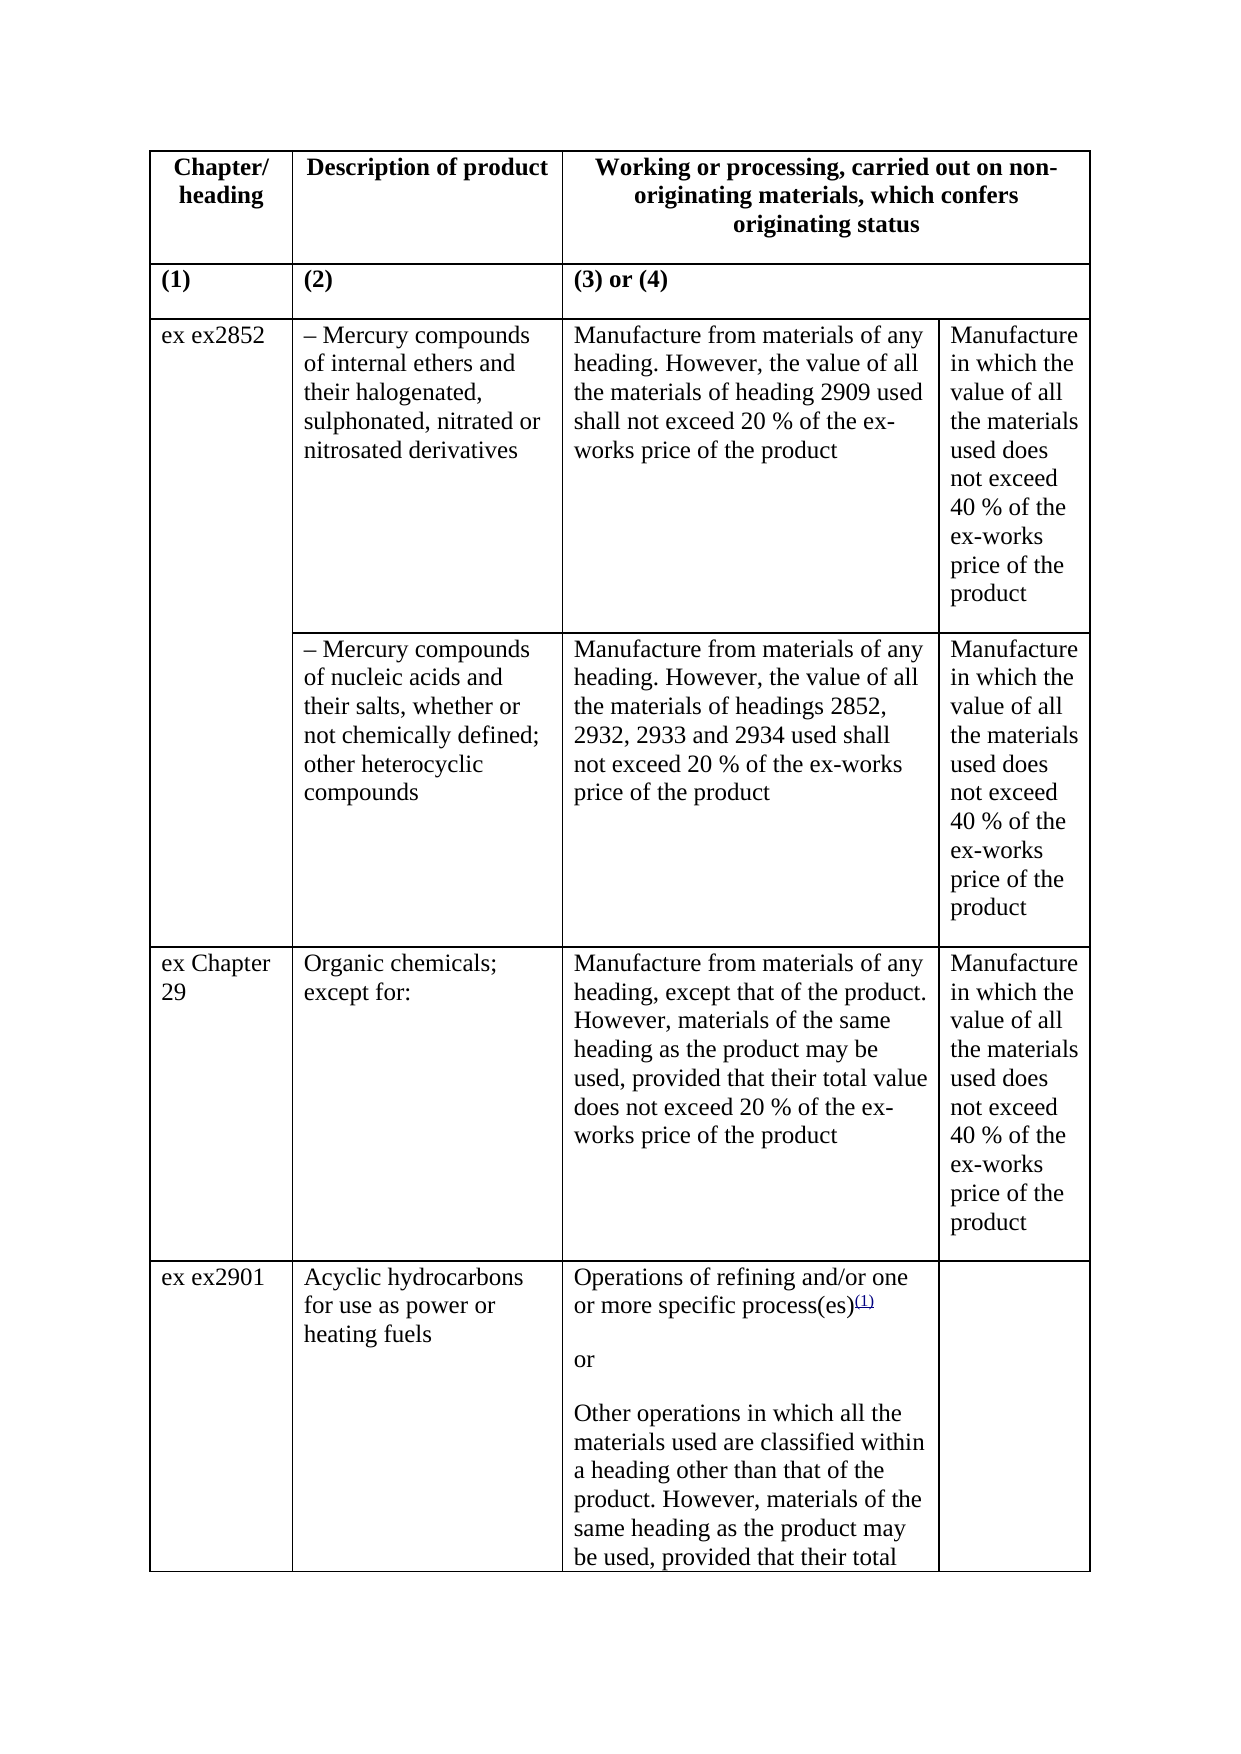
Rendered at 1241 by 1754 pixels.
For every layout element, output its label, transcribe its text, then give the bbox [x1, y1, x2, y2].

table_cell Manufacture from materials of any heading. However, the value of all the materials of headings 2852, 2932, 2933 and 2934 used shall not exceed 20 % of the ex-works price of the product [563, 634, 938, 946]
table_cell – Mercury compounds of nucleic acids and their salts, whether or not chemically defined; other heterocyclic compounds [293, 634, 562, 946]
table_cell (3) or (4) [563, 265, 1089, 318]
table_cell Operations of refining and/or one or more specific process(es)(1) or Other operations in which all the materials used are classified within a heading other than that of the product. However, materials of the same heading as the product may be used, provided that their total [563, 1262, 938, 1571]
table_cell Manufacture in which the value of all the materials used does not exceed 40 % of the ex-works price of the product [940, 634, 1089, 946]
table_cell Acyclic hydrocarbons for use as power or heating fuels [293, 1262, 562, 1571]
table_cell [151, 632, 292, 946]
table_cell Manufacture in which the value of all the materials used does not exceed 40 % of the ex-works price of the product [940, 948, 1089, 1260]
table_header Description of product [293, 152, 562, 263]
table_cell (1) [151, 265, 292, 318]
table_cell ex ex2852 [151, 320, 292, 632]
table_cell [940, 1262, 1089, 1571]
table_header Chapter/ heading [151, 152, 292, 263]
table_cell – Mercury compounds of internal ethers and their halogenated, sulphonated, nitrated or nitrosated derivatives [293, 320, 562, 632]
table_cell Organic chemicals; except for: [293, 948, 562, 1260]
table_cell Manufacture in which the value of all the materials used does not exceed 40 % of the ex-works price of the product [940, 320, 1089, 632]
table_cell ex ex2901 [151, 1262, 292, 1571]
table_cell Manufacture from materials of any heading, except that of the product. However, materials of the same heading as the product may be used, provided that their total value does not exceed 20 % of the ex-works price of the product [563, 948, 938, 1260]
table_cell (2) [293, 265, 562, 318]
table_cell Manufacture from materials of any heading. However, the value of all the materials of heading 2909 used shall not exceed 20 % of the ex-works price of the product [563, 320, 938, 632]
table_cell ex Chapter 29 [151, 948, 292, 1260]
table_header Working or processing, carried out on non-originating materials, which confers originating status [563, 152, 1089, 263]
